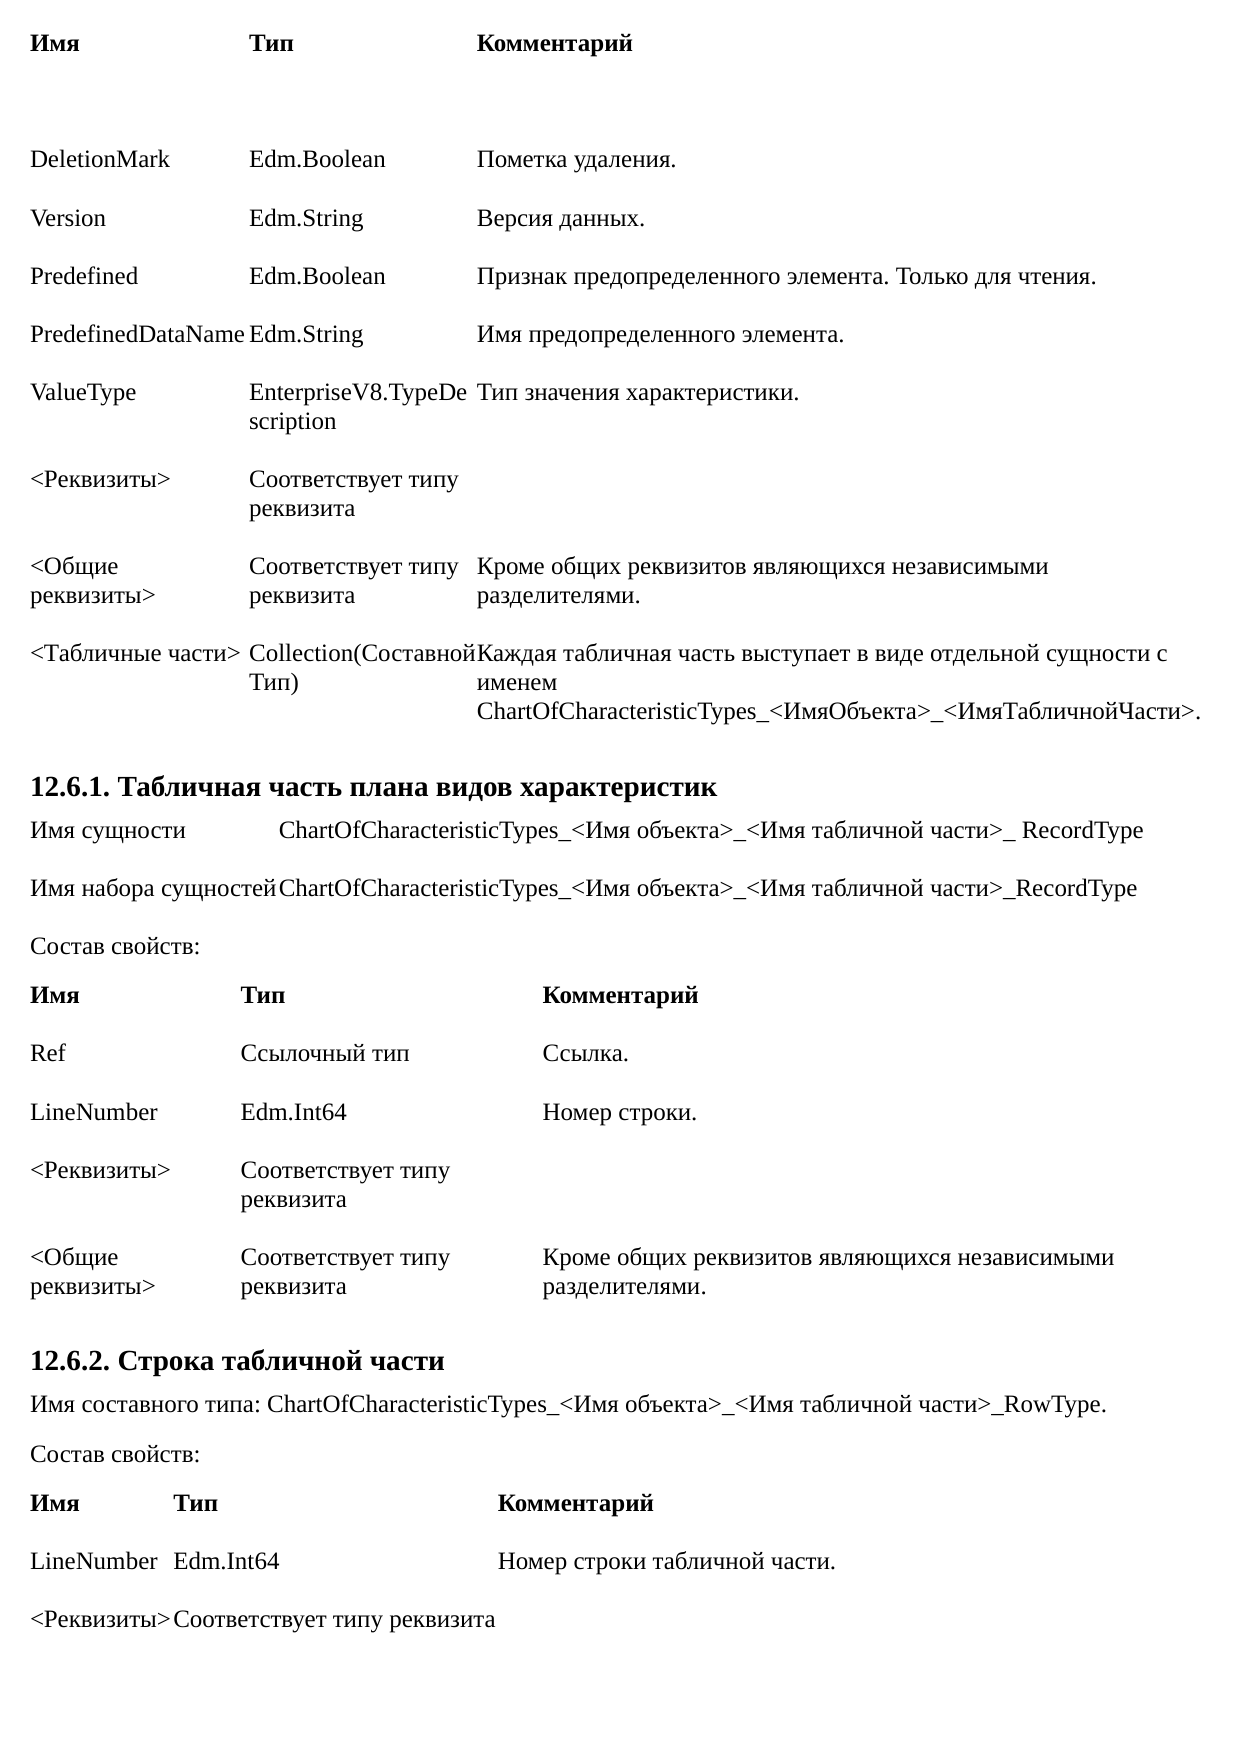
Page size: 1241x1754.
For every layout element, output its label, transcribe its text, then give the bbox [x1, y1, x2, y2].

table_header Имя [30, 980, 240, 1038]
table_cell Ссылка. [543, 1039, 1211, 1097]
table_header Комментарий [498, 1488, 839, 1546]
table_cell Соответствует типу реквизита [240, 1155, 542, 1242]
table_cell Соответствует типу реквизита [240, 1242, 542, 1329]
table_cell <Реквизиты> [30, 1604, 173, 1662]
table_cell DeletionMark [30, 145, 249, 203]
text Состав свойств: [30, 1439, 1211, 1467]
table_cell [477, 86, 1211, 144]
table_cell LineNumber [30, 1097, 240, 1155]
table_header Имя [30, 28, 249, 86]
subtitle 12.6.2. Строка табличной части [30, 1343, 1211, 1377]
table_cell PredefinedDataName [30, 319, 249, 377]
table_cell Ref [30, 1039, 240, 1097]
table_header Комментарий [543, 980, 1211, 1038]
text Имя составного типа: ChartOfCharacteristicTypes_<Имя объекта>_<Имя табличной части>_RowType. [30, 1389, 1211, 1418]
table_cell Edm.Int64 [173, 1546, 498, 1604]
table_cell Кроме общих реквизитов являющихся независимыми разделителями. [543, 1242, 1211, 1329]
table_cell Edm.Boolean [249, 261, 477, 319]
table_cell Edm.Int64 [240, 1097, 542, 1155]
table_cell [498, 1604, 839, 1662]
table_cell Collection(СоставнойТип) [249, 639, 477, 754]
table_cell <Табличные части> [30, 639, 249, 754]
table_header Имя [30, 1488, 173, 1546]
table_cell <Общие реквизиты> [30, 1242, 240, 1329]
table_cell [543, 1155, 1211, 1242]
table_cell Номер строки табличной части. [498, 1546, 839, 1604]
table_header ChartOfCharacteristicTypes_<Имя объекта>_<Имя табличной части>_ RecordType [279, 815, 1145, 873]
table_cell Соответствует типу реквизита [173, 1604, 498, 1662]
table_cell [249, 86, 477, 144]
table_cell <Общие реквизиты> [30, 551, 249, 638]
table_cell Ссылочный тип [240, 1039, 542, 1097]
table_cell Edm.String [249, 319, 477, 377]
table_cell Version [30, 203, 249, 261]
table_cell ValueType [30, 378, 249, 464]
table_cell <Реквизиты> [30, 465, 249, 551]
table_header Тип [240, 980, 542, 1038]
table_cell Edm.String [249, 203, 477, 261]
table_cell Номер строки. [543, 1097, 1211, 1155]
table_header Тип [173, 1488, 498, 1546]
table_cell <Реквизиты> [30, 1155, 240, 1242]
table_cell Соответствует типу реквизита [249, 551, 477, 638]
table_cell Пометка удаления. [477, 145, 1211, 203]
table_cell Тип значения характеристики. [477, 378, 1211, 464]
table_header Комментарий [477, 28, 1211, 86]
table_cell Имя набора сущностей [30, 873, 278, 931]
table_cell Edm.Boolean [249, 145, 477, 203]
table_cell Версия данных. [477, 203, 1211, 261]
table_cell Кроме общих реквизитов являющихся независимыми разделителями. [477, 551, 1211, 638]
table_cell EnterpriseV8.TypeDescription [249, 378, 477, 464]
table_cell LineNumber [30, 1546, 173, 1604]
table_cell Признак предопределенного элемента. Только для чтения. [477, 261, 1211, 319]
table_header Имя сущности [30, 815, 278, 873]
table_cell ChartOfCharacteristicTypes_<Имя объекта>_<Имя табличной части>_RecordType [279, 873, 1145, 931]
table_cell Predefined [30, 261, 249, 319]
table_header Тип [249, 28, 477, 86]
table_cell Соответствует типу реквизита [249, 465, 477, 551]
table_cell [477, 465, 1211, 551]
text Состав свойств: [30, 931, 1211, 960]
table_cell Каждая табличная часть выступает в виде отдельной сущности с именем ChartOfCharacteristicTypes_<ИмяОбъекта>_<ИмяТабличнойЧасти>. [477, 639, 1211, 754]
subtitle 12.6.1. Табличная часть плана видов характеристик [30, 769, 1211, 802]
table_cell Имя предопределенного элемента. [477, 319, 1211, 377]
table_cell [30, 86, 249, 144]
